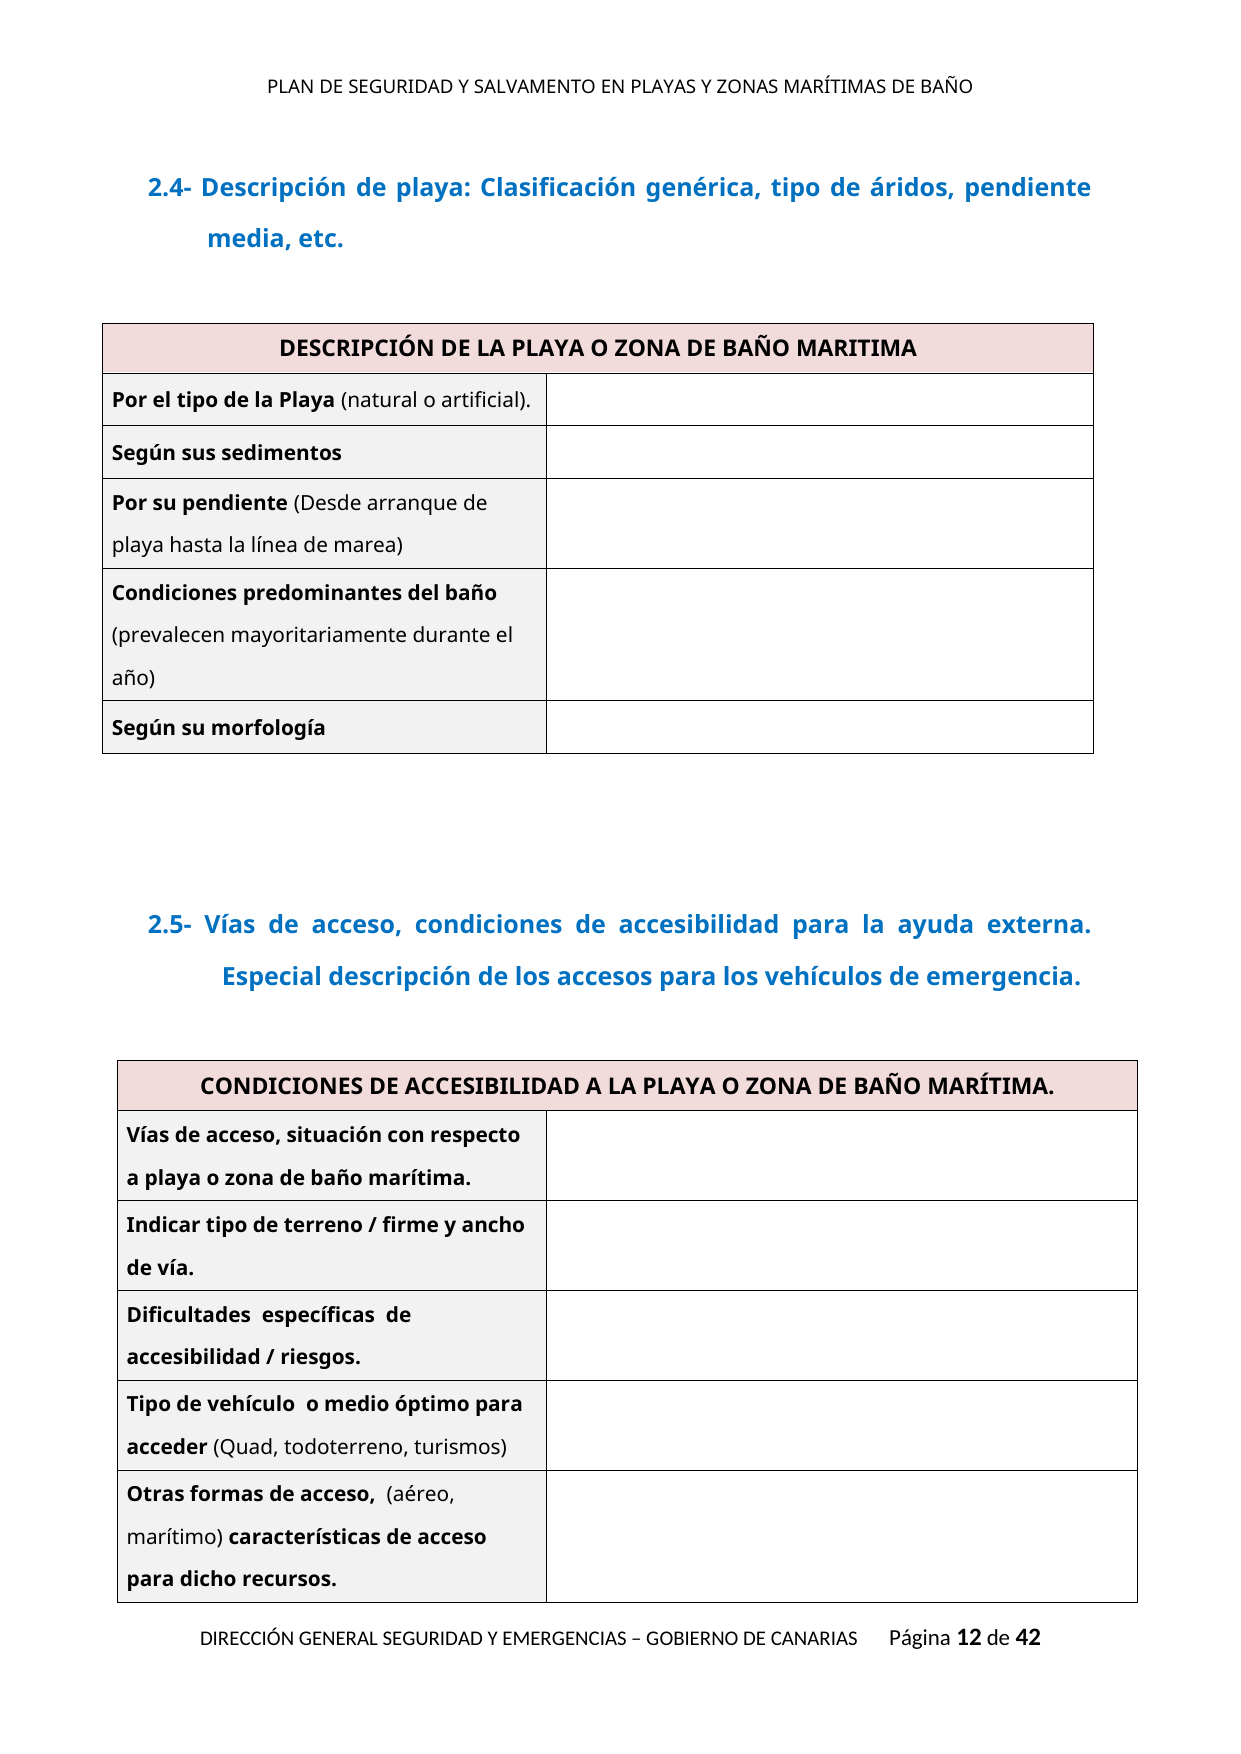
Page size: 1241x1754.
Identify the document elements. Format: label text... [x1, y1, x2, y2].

table_cell Según su morfología [103, 701, 546, 753]
table_cell [547, 1201, 1137, 1290]
table_cell Tipo de vehículo o medio óptimo para acceder (Quad, todoterreno, turismos) [118, 1381, 546, 1469]
table_cell [547, 1291, 1137, 1380]
subtitle 2.5- Vías de acceso, condiciones de accesibilidad para la ayuda externa. Especial descripción de los accesos para los vehículos de emergencia. [148, 907, 1092, 992]
table_header DESCRIPCIÓN DE LA PLAYA O ZONA DE BAÑO MARITIMA [103, 324, 1093, 372]
table_cell Por el tipo de la Playa (natural o artificial). [103, 374, 546, 425]
table_cell [547, 1471, 1137, 1602]
table_cell [547, 701, 1093, 753]
table_cell Dificultades específicas de accesibilidad / riesgos. [118, 1291, 546, 1380]
subtitle 2.4- Descripción de playa: Clasificación genérica, tipo de áridos, pendiente media, etc. [148, 169, 1092, 254]
table_cell [547, 1111, 1137, 1200]
table_cell Según sus sedimentos [103, 426, 546, 478]
table_cell Indicar tipo de terreno / firme y ancho de vía. [118, 1201, 546, 1290]
table_cell Vías de acceso, situación con respecto a playa o zona de baño marítima. [118, 1111, 546, 1200]
table_cell [547, 479, 1093, 568]
table_cell Por su pendiente (Desde arranque de playa hasta la línea de marea) [103, 479, 546, 568]
table_cell [547, 569, 1093, 700]
table_cell Otras formas de acceso, (aéreo, marítimo) características de acceso para dicho recursos. [118, 1471, 546, 1602]
table_header CONDICIONES DE ACCESIBILIDAD A LA PLAYA O ZONA DE BAÑO MARÍTIMA. [118, 1061, 1137, 1110]
table_cell [547, 374, 1093, 425]
table_cell [547, 1381, 1137, 1469]
table_cell [547, 426, 1093, 478]
table_cell Condiciones predominantes del baño (prevalecen mayoritariamente durante el año) [103, 569, 546, 700]
